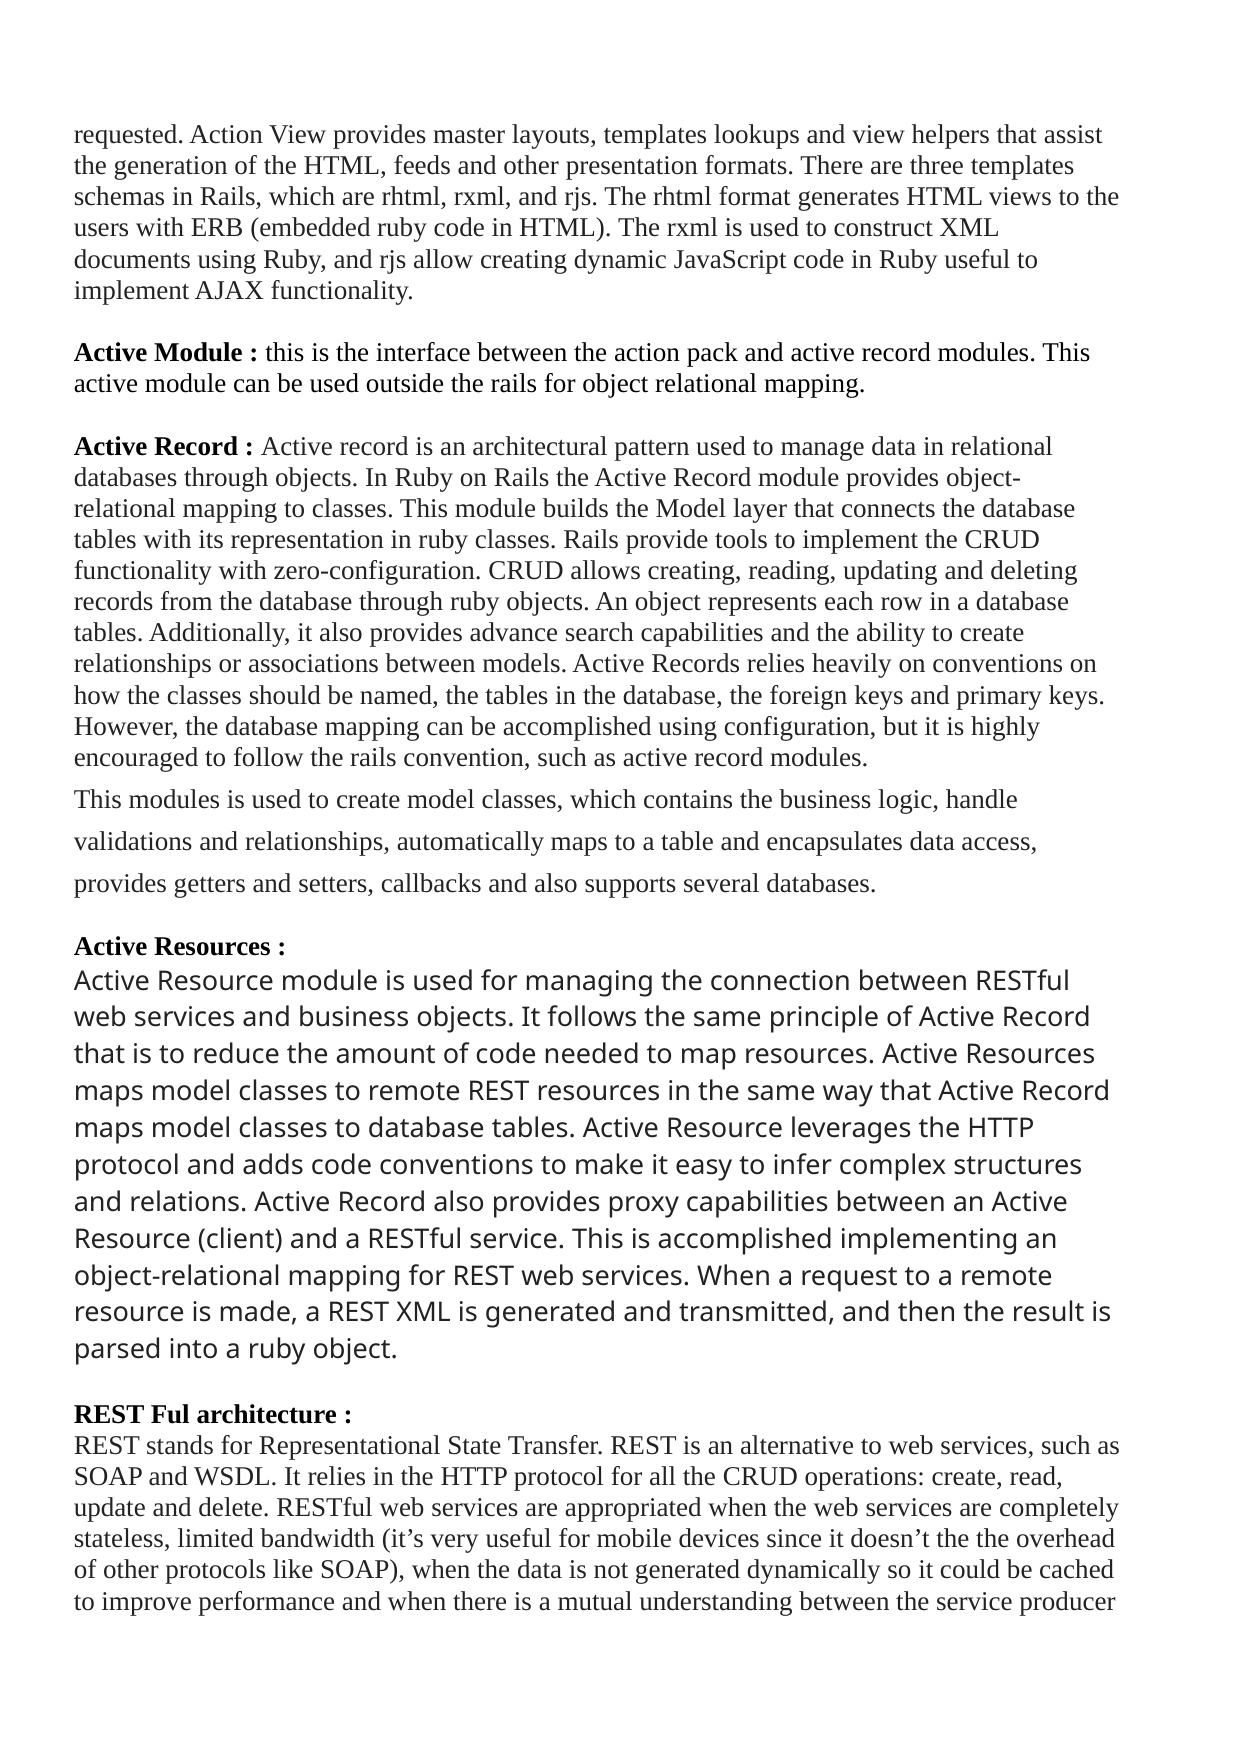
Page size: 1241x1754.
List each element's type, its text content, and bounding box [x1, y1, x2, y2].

text Active Resource module is used for managing the connection between RESTful web services and business objects. It follows the same principle of Active Record that is to reduce the amount of code needed to map resources. Active Resources maps model classes to remote REST resources in the same way that Active Record maps model classes to database tables. Active Resource leverages the HTTP protocol and adds code conventions to make it easy to infer complex structures and relations. Active Record also provides proxy capabilities between an Active Resource (client) and a RESTful service. This is accomplished implementing an object-relational mapping for REST web services. When a request to a remote resource is made, a REST XML is generated and transmitted, and then the result is parsed into a ruby object. [73, 961, 1122, 1367]
text REST stands for Representational State Transfer. REST is an alternative to web services, such as SOAP and WSDL. It relies in the HTTP protocol for all the CRUD operations: create, read, update and delete. RESTful web services are appropriated when the web services are completely stateless, limited bandwidth (it’s very useful for mobile devices since it doesn’t the the overhead of other protocols like SOAP), when the data is not generated dynamically so it could be cached to improve performance and when there is a mutual understanding between the service producer [73, 1429, 1122, 1616]
text Active Record : Active record is an architectural pattern used to manage data in relational databases through objects. In Ruby on Rails the Active Record module provides object-relational mapping to classes. This module builds the Model layer that connects the database tables with its representation in ruby classes. Rails provide tools to implement the CRUD functionality with zero-configuration. CRUD allows creating, reading, updating and deleting records from the database through ruby objects. An object represents each row in a database tables. Additionally, it also provides advance search capabilities and the ability to create relationships or associations between models. Active Records relies heavily on conventions on how the classes should be named, the tables in the database, the foreign keys and primary keys. However, the database mapping can be accomplished using configuration, but it is highly encouraged to follow the rails convention, such as active record modules. [73, 429, 1122, 772]
text Active Module : this is the interface between the action pack and active record modules. This active module can be used outside the rails for object relational mapping. [73, 336, 1122, 398]
text REST Ful architecture : [73, 1398, 1122, 1429]
text Active Resources : [73, 930, 1122, 961]
text This modules is used to create model classes, which contains the business logic, handle validations and relationships, automatically maps to a table and encapsulates data access, provides getters and setters, callbacks and also supports several databases. [73, 772, 1122, 899]
text requested. Action View provides master layouts, templates lookups and view helpers that assist the generation of the HTML, feeds and other presentation formats. There are three templates schemas in Rails, which are rhtml, rxml, and rjs. The rhtml format generates HTML views to the users with ERB (embedded ruby code in HTML). The rxml is used to construct XML documents using Ruby, and rjs allow creating dynamic JavaScript code in Ruby useful to implement AJAX functionality. [73, 118, 1122, 305]
